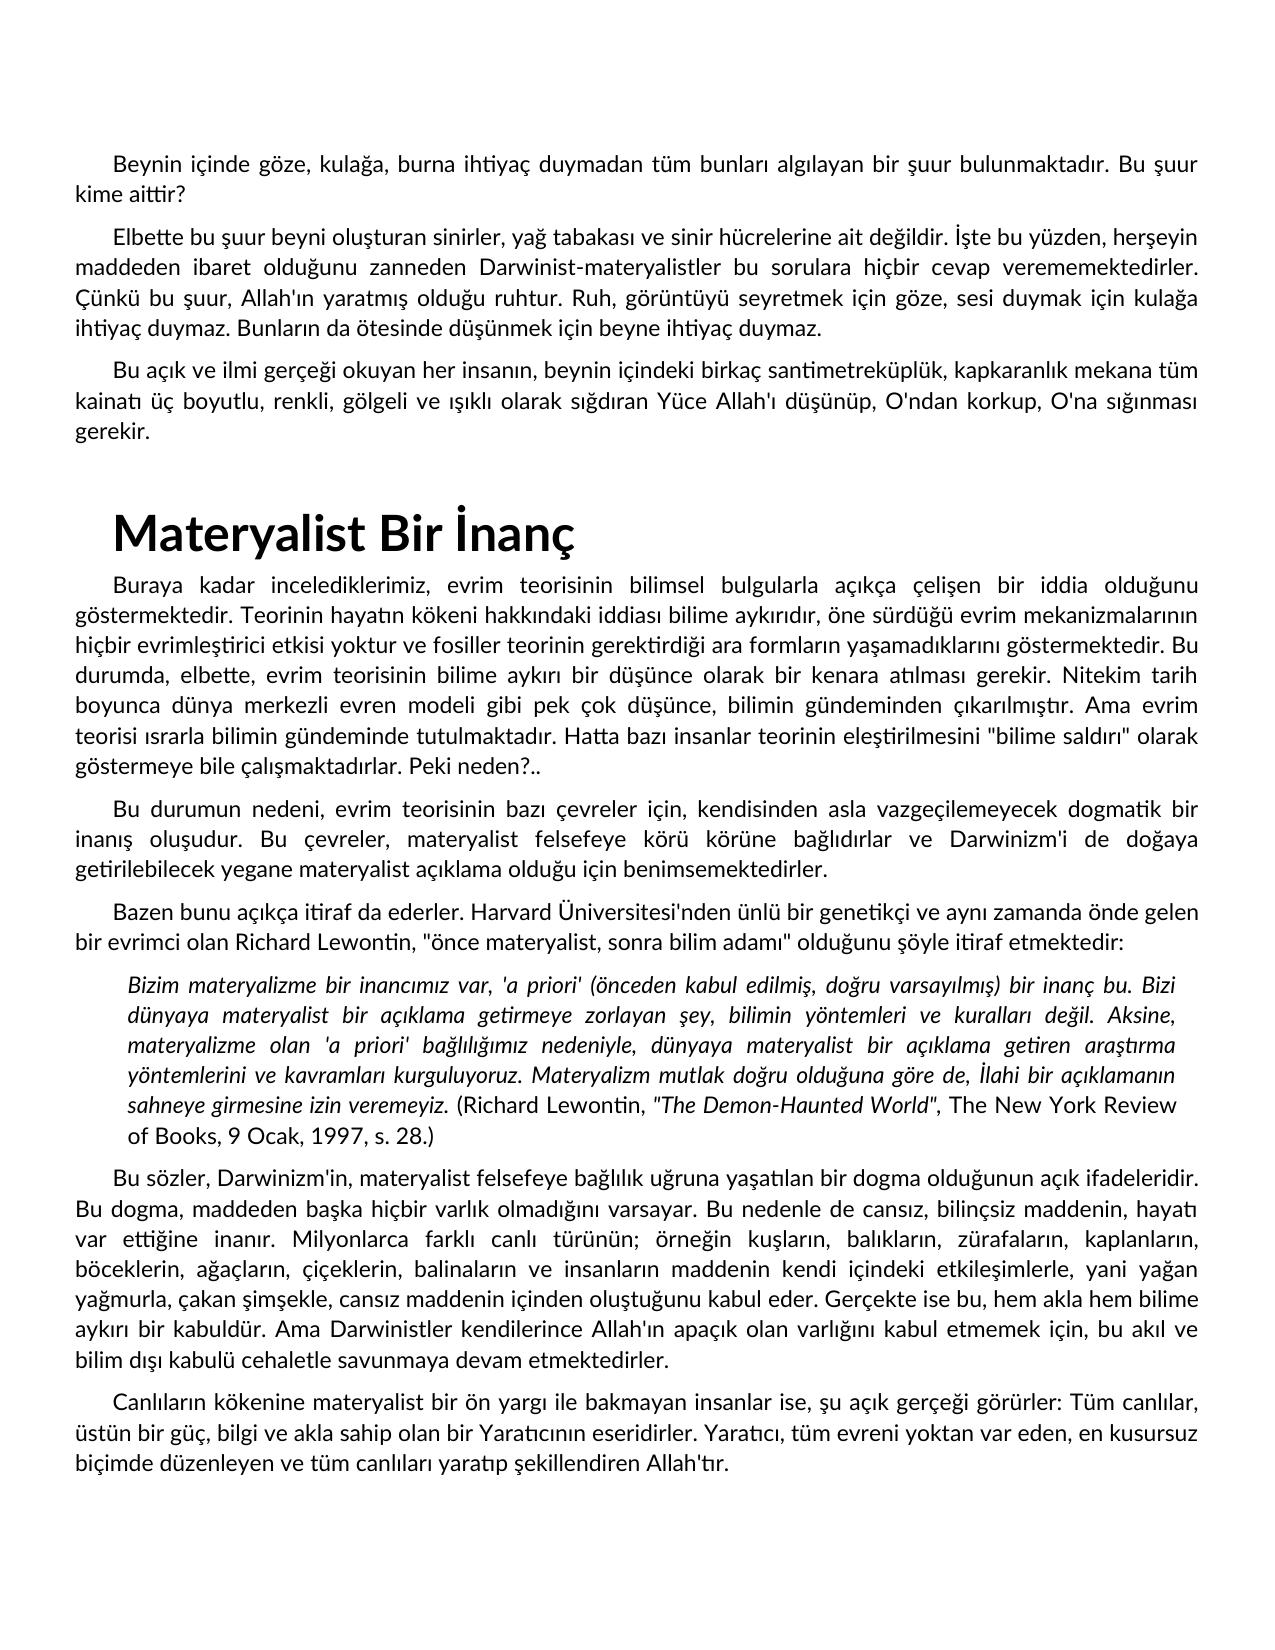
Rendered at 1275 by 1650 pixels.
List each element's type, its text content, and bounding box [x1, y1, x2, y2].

text Buraya kadar incelediklerimiz, evrim teorisinin bilimsel bulgularla açıkça çelişen bir iddia olduğunu göstermektedir. Teorinin hayatın kökeni hakkındaki iddiası bilime aykırıdır, öne sürdüğü evrim mekanizmalarının hiçbir evrimleştirici etkisi yoktur ve fosiller teorinin gerektirdiği ara formların yaşamadıklarını göstermektedir. Bu durumda, elbette, evrim teorisinin bilime aykırı bir düşünce olarak bir kenara atılması gerekir. Nitekim tarih boyunca dünya merkezli evren modeli gibi pek çok düşünce, bilimin gündeminden çıkarılmıştır. Ama evrim teorisi ısrarla bilimin gündeminde tutulmaktadır. Hatta bazı insanlar teorinin eleştirilmesini "bilime saldırı" olarak göstermeye bile çalışmaktadırlar. Peki neden?.. [75, 570, 1200, 779]
text Bizim materyalizme bir inancımız var, 'a priori' (önceden kabul edilmiş, doğru varsayılmış) bir inanç bu. Bizi dünyaya materyalist bir açıklama getirmeye zorlayan şey, bilimin yöntemleri ve kuralları değil. Aksine, materyalizme olan 'a priori' bağlılığımız nedeniyle, dünyaya materyalist bir açıklama getiren araştırma yöntemlerini ve kavramları kurguluyoruz. Materyalizm mutlak doğru olduğuna göre de, İlahi bir açıklamanın sahneye girmesine izin veremeyiz. (Richard Lewontin, "The Demon-Haunted World", The New York Review of Books, 9 Ocak, 1997, s. 28.) [127, 970, 1177, 1149]
text Bu durumun nedeni, evrim teorisinin bazı çevreler için, kendisinden asla vazgeçilemeyecek dogmatik bir inanış oluşudur. Bu çevreler, materyalist felsefeye körü körüne bağlıdırlar ve Darwinizm'i de doğaya getirilebilecek yegane materyalist açıklama olduğu için benimsemektedirler. [75, 794, 1200, 882]
subtitle Materyalist Bir İnanç [112, 502, 1200, 562]
text Beynin içinde göze, kulağa, burna ihtiyaç duymadan tüm bunları algılayan bir şuur bulunmaktadır. Bu şuur kime aittir? [75, 150, 1200, 208]
text Bu sözler, Darwinizm'in, materyalist felsefeye bağlılık uğruna yaşatılan bir dogma olduğunun açık ifadeleridir. Bu dogma, maddeden başka hiçbir varlık olmadığını varsayar. Bu nedenle de cansız, bilinçsiz maddenin, hayatı var ettiğine inanır. Milyonlarca farklı canlı türünün; örneğin kuşların, balıkların, zürafaların, kaplanların, böceklerin, ağaçların, çiçeklerin, balinaların ve insanların maddenin kendi içindeki etkileşimlerle, yani yağan yağmurla, çakan şimşekle, cansız maddenin içinden oluştuğunu kabul eder. Gerçekte ise bu, hem akla hem bilime aykırı bir kabuldür. Ama Darwinistler kendilerince Allah'ın apaçık olan varlığını kabul etmemek için, bu akıl ve bilim dışı kabulü cehaletle savunmaya devam etmektedirler. [75, 1164, 1200, 1373]
text Bazen bunu açıkça itiraf da ederler. Harvard Üniversitesi'nden ünlü bir genetikçi ve aynı zamanda önde gelen bir evrimci olan Richard Lewontin, "önce materyalist, sonra bilim adamı" olduğunu şöyle itiraf etmektedir: [75, 897, 1200, 955]
text Bu açık ve ilmi gerçeği okuyan her insanın, beynin içindeki birkaç santimetreküplük, kapkaranlık mekana tüm kainatı üç boyutlu, renkli, gölgeli ve ışıklı olarak sığdıran Yüce Allah'ı düşünüp, O'ndan korkup, O'na sığınması gerekir. [75, 356, 1200, 444]
text Canlıların kökenine materyalist bir ön yargı ile bakmayan insanlar ise, şu açık gerçeği görürler: Tüm canlılar, üstün bir güç, bilgi ve akla sahip olan bir Yaratıcının eseridirler. Yaratıcı, tüm evreni yoktan var eden, en kusursuz biçimde düzenleyen ve tüm canlıları yaratıp şekillendiren Allah'tır. [75, 1388, 1200, 1476]
text Elbette bu şuur beyni oluşturan sinirler, yağ tabakası ve sinir hücrelerine ait değildir. İşte bu yüzden, herşeyin maddeden ibaret olduğunu zanneden Darwinist-materyalistler bu sorulara hiçbir cevap verememektedirler. Çünkü bu şuur, Allah'ın yaratmış olduğu ruhtur. Ruh, görüntüyü seyretmek için göze, sesi duymak için kulağa ihtiyaç duymaz. Bunların da ötesinde düşünmek için beyne ihtiyaç duymaz. [75, 223, 1200, 341]
